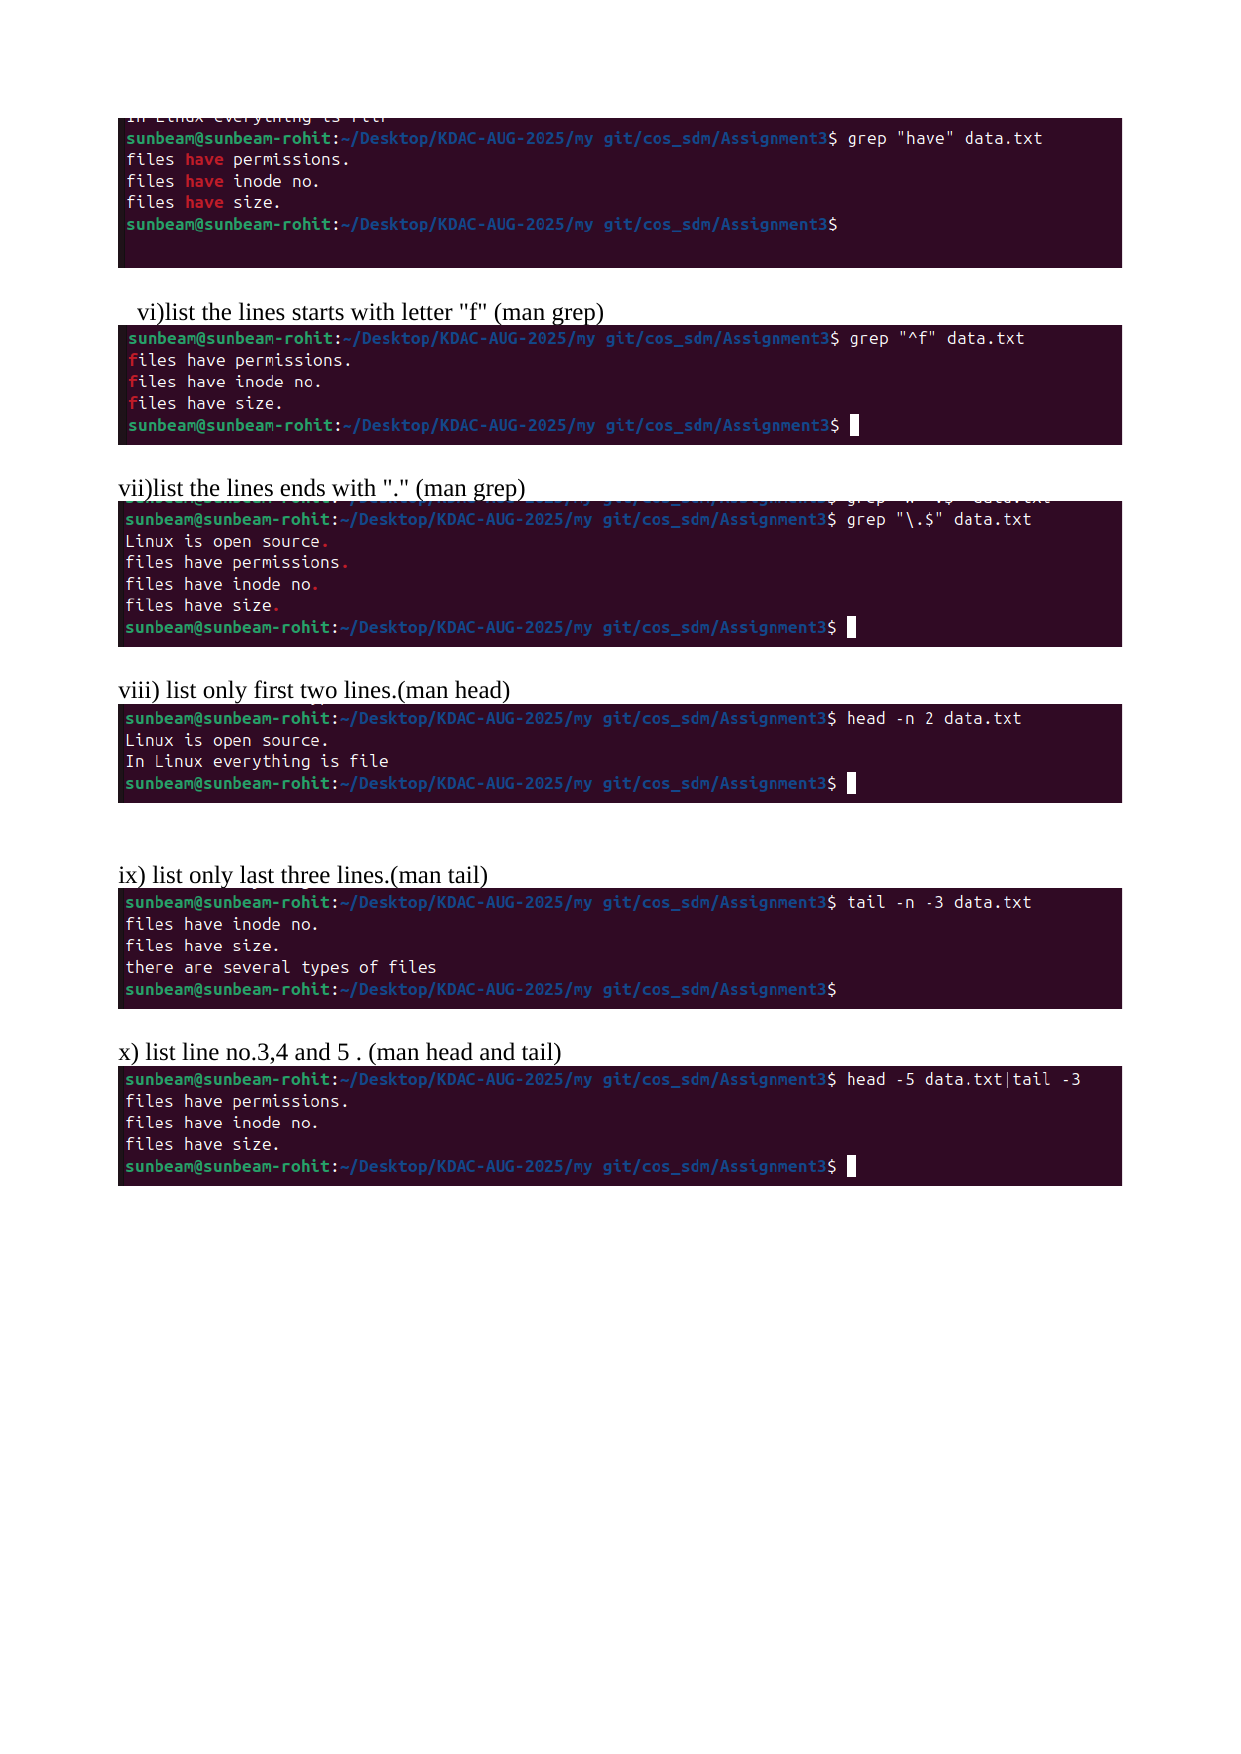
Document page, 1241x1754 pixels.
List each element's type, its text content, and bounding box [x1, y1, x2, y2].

picture [118, 325, 1123, 445]
text ix) list only last three lines.(man tail) [118, 860, 1122, 888]
picture [118, 118, 1123, 268]
picture [118, 888, 1123, 1009]
picture [118, 1066, 1123, 1186]
text viii) list only first two lines.(man head) [118, 676, 1122, 704]
text vii)list the lines ends with "." (man grep) [118, 473, 1122, 501]
picture [118, 501, 1123, 647]
picture [118, 704, 1123, 803]
text x) list line no.3,4 and 5 . (man head and tail) [118, 1037, 1122, 1066]
text vi)list the lines starts with letter "f" (man grep) [118, 297, 1122, 325]
